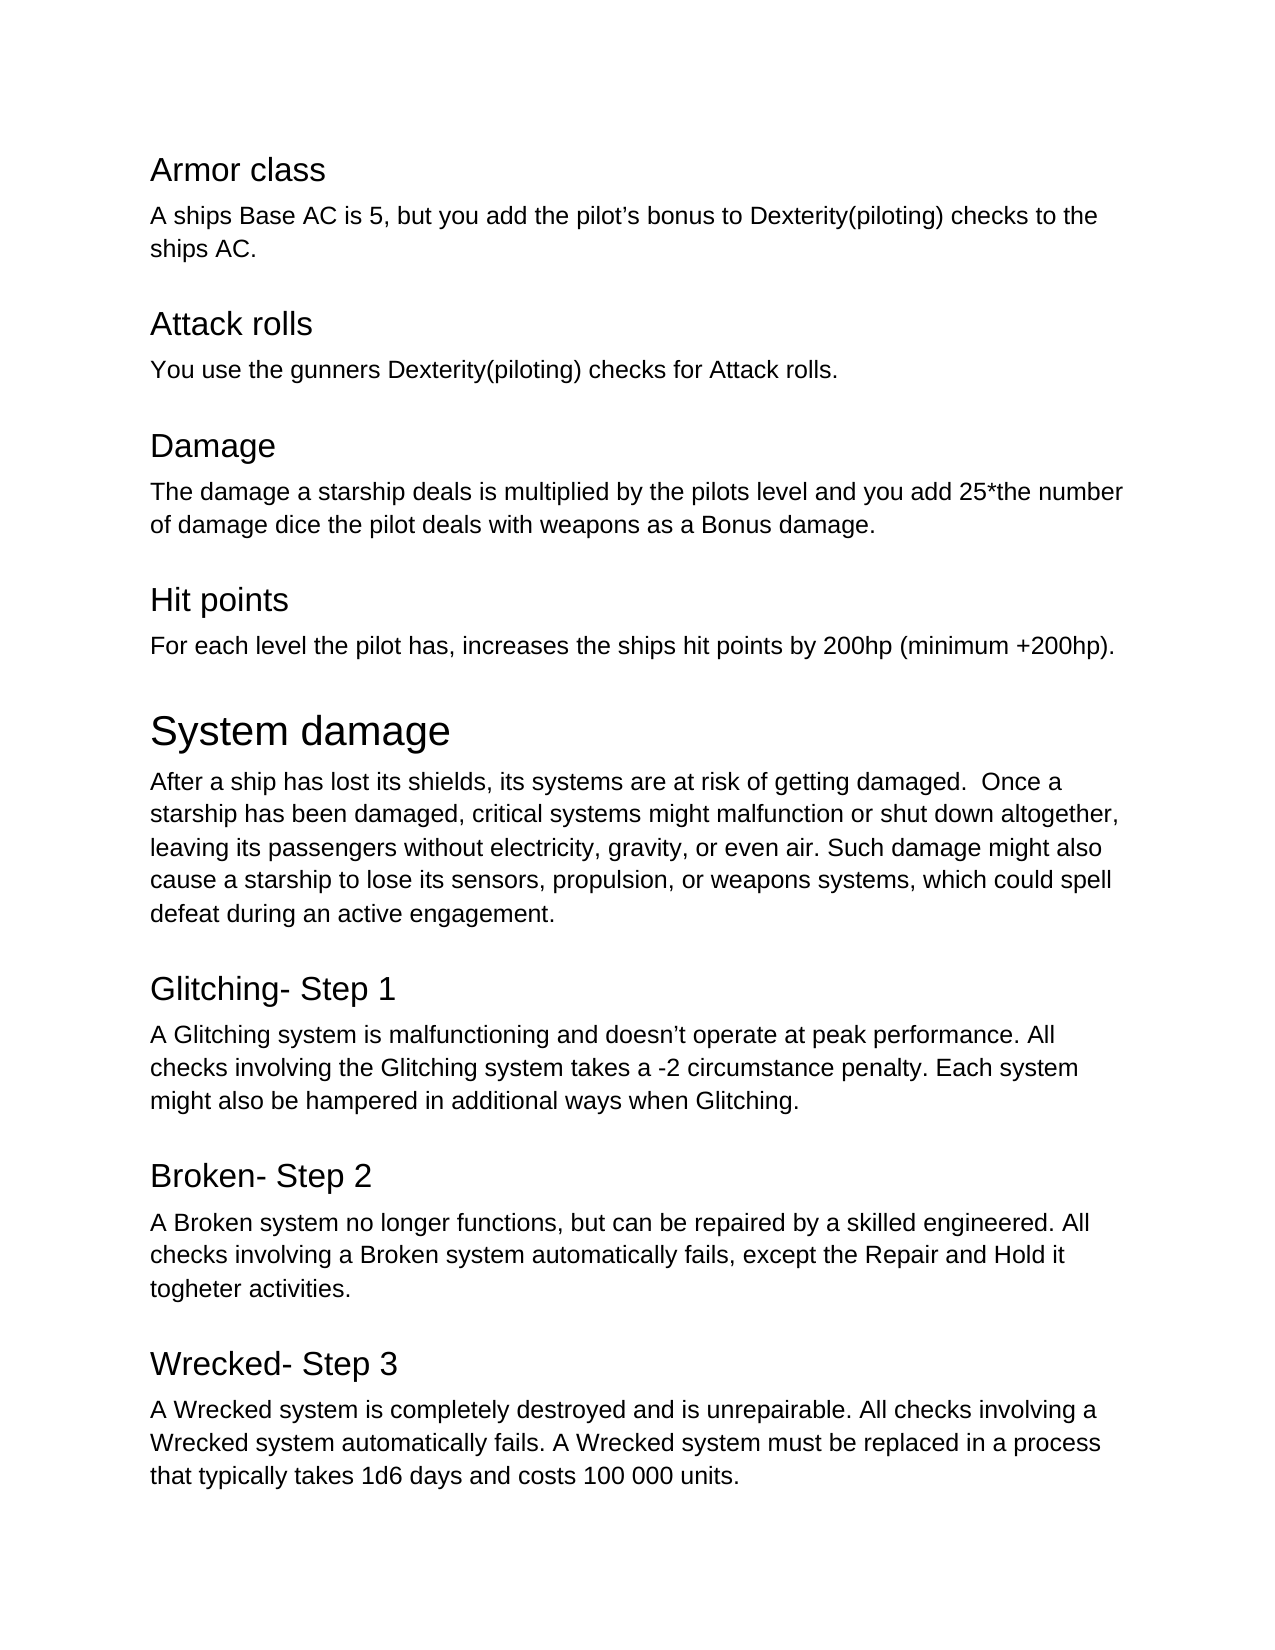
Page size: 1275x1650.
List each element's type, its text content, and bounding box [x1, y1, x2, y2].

subtitle Armor class [150, 150, 1125, 188]
subtitle Broken- Step 2 [150, 1157, 1125, 1195]
subtitle Wrecked- Step 3 [150, 1344, 1125, 1382]
text A Broken system no longer functions, but can be repaired by a skilled engineered. All checks involving a Broken system automatically fails, except the Repair and Hold it togheter activities. [150, 1207, 1125, 1302]
subtitle Damage [150, 426, 1125, 464]
subtitle System damage [150, 706, 1125, 754]
text A ships Base AC is 5, but you add the pilot’s bonus to Dexterity(piloting) checks to the ships AC. [150, 201, 1125, 263]
text You use the gunners Dexterity(piloting) checks for Attack rolls. [150, 355, 1125, 384]
subtitle Glitching- Step 1 [150, 969, 1125, 1007]
text A Wrecked system is completely destroyed and is unrepairable. All checks involving a Wrecked system automatically fails. A Wrecked system must be replaced in a process that typically takes 1d6 days and costs 100 000 units. [150, 1395, 1125, 1490]
text The damage a starship deals is multiplied by the pilots level and you add 25*the number of damage dice the pilot deals with weapons as a Bonus damage. [150, 477, 1125, 539]
text A Glitching system is malfunctioning and doesn’t operate at peak performance. All checks involving the Glitching system takes a -2 circumstance penalty. Each system might also be hampered in additional ways when Glitching. [150, 1020, 1125, 1115]
subtitle Attack rolls [150, 304, 1125, 343]
text For each level the pilot has, increases the ships hit points by 200hp (minimum +200hp). [150, 631, 1125, 660]
text After a ship has lost its shields, its systems are at risk of getting damaged. Once a starship has been damaged, critical systems might malfunction or shut down altogether, leaving its passengers without electricity, gravity, or even air. Such damage might also cause a starship to lose its sensors, propulsion, or weapons systems, which could spell defeat during an active engagement. [150, 766, 1125, 927]
subtitle Hit points [150, 580, 1125, 619]
